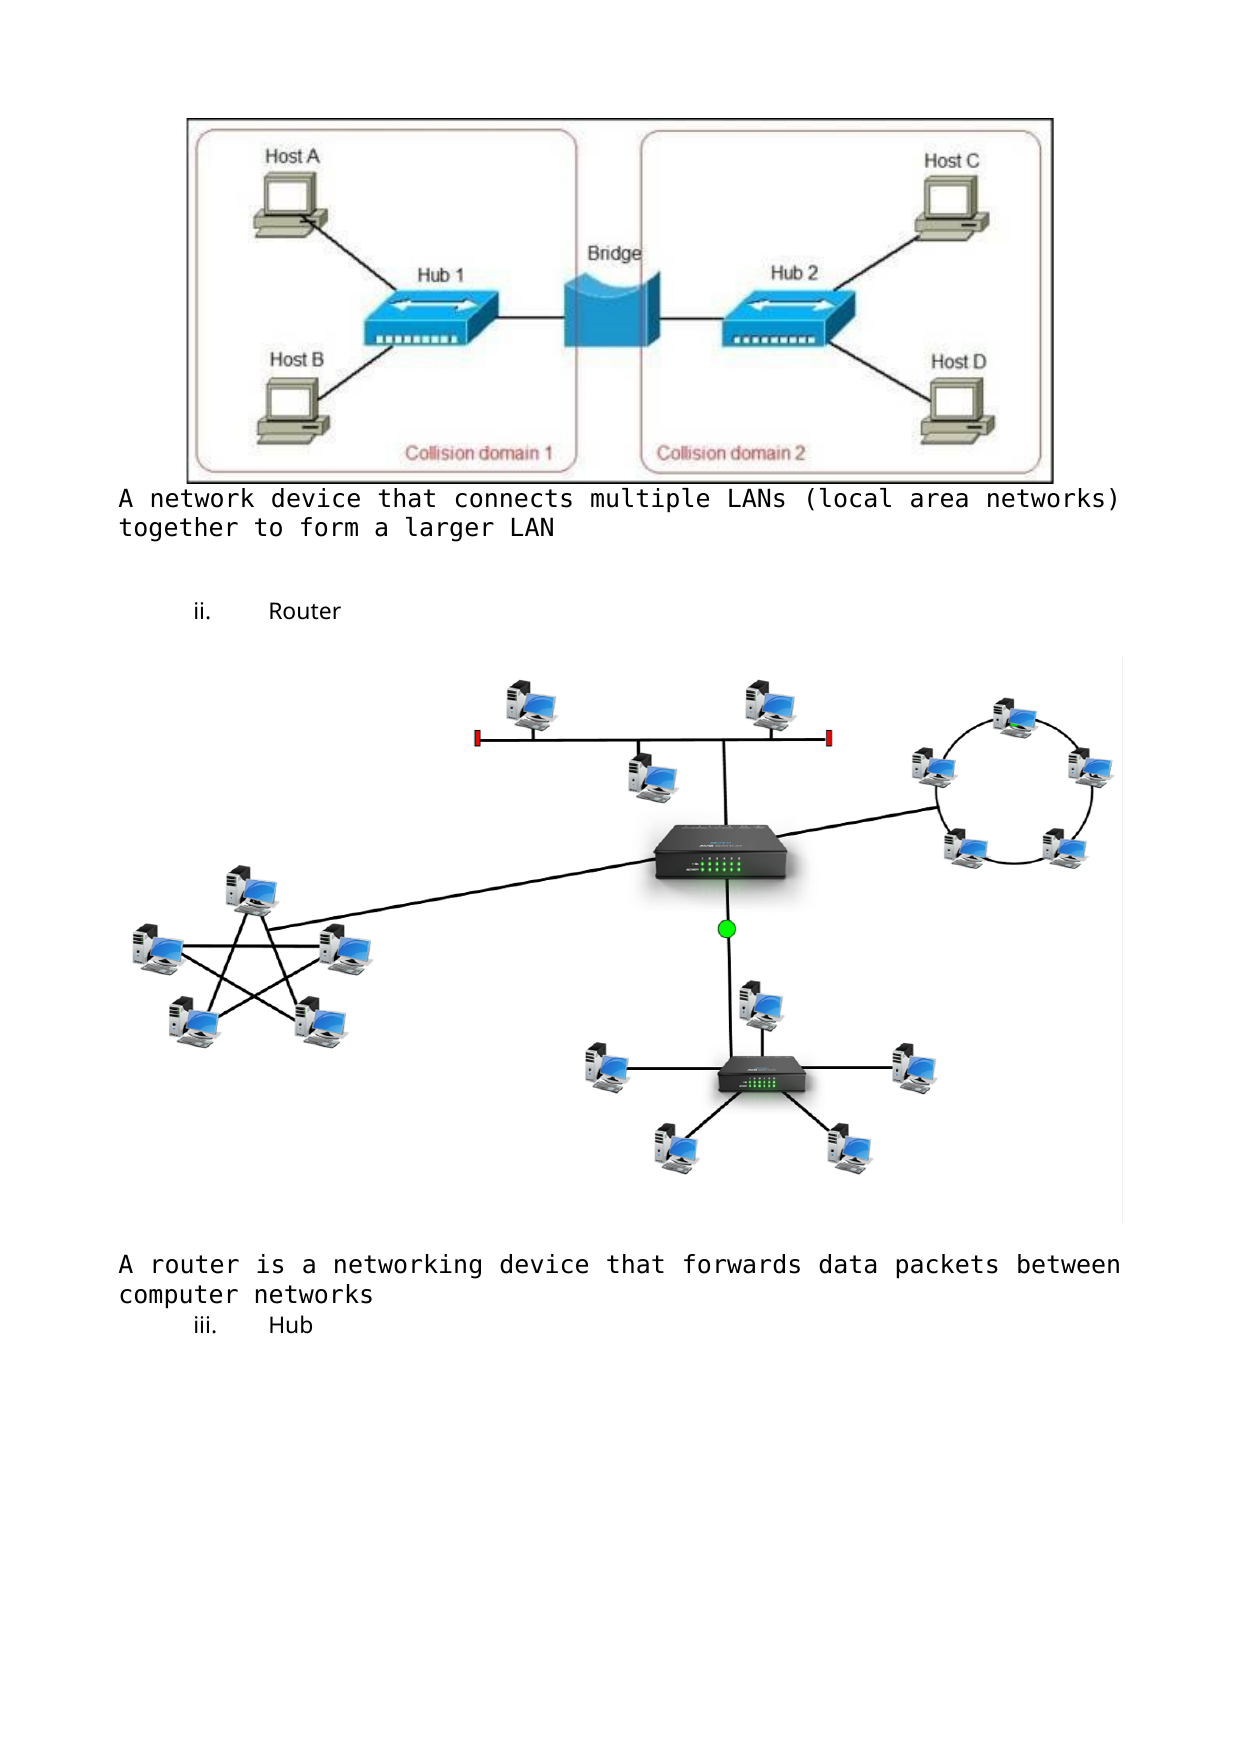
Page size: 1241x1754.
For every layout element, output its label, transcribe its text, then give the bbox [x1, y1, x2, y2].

list Router [193, 595, 1122, 626]
text A router is a networking device that forwards data packets between computer networks [118, 1251, 1122, 1309]
list Hub [193, 1309, 1122, 1340]
text A network device that connects multiple LANs (local area networks) together to form a larger LAN [118, 118, 1122, 542]
picture [118, 657, 1123, 1222]
picture [186, 118, 1054, 484]
